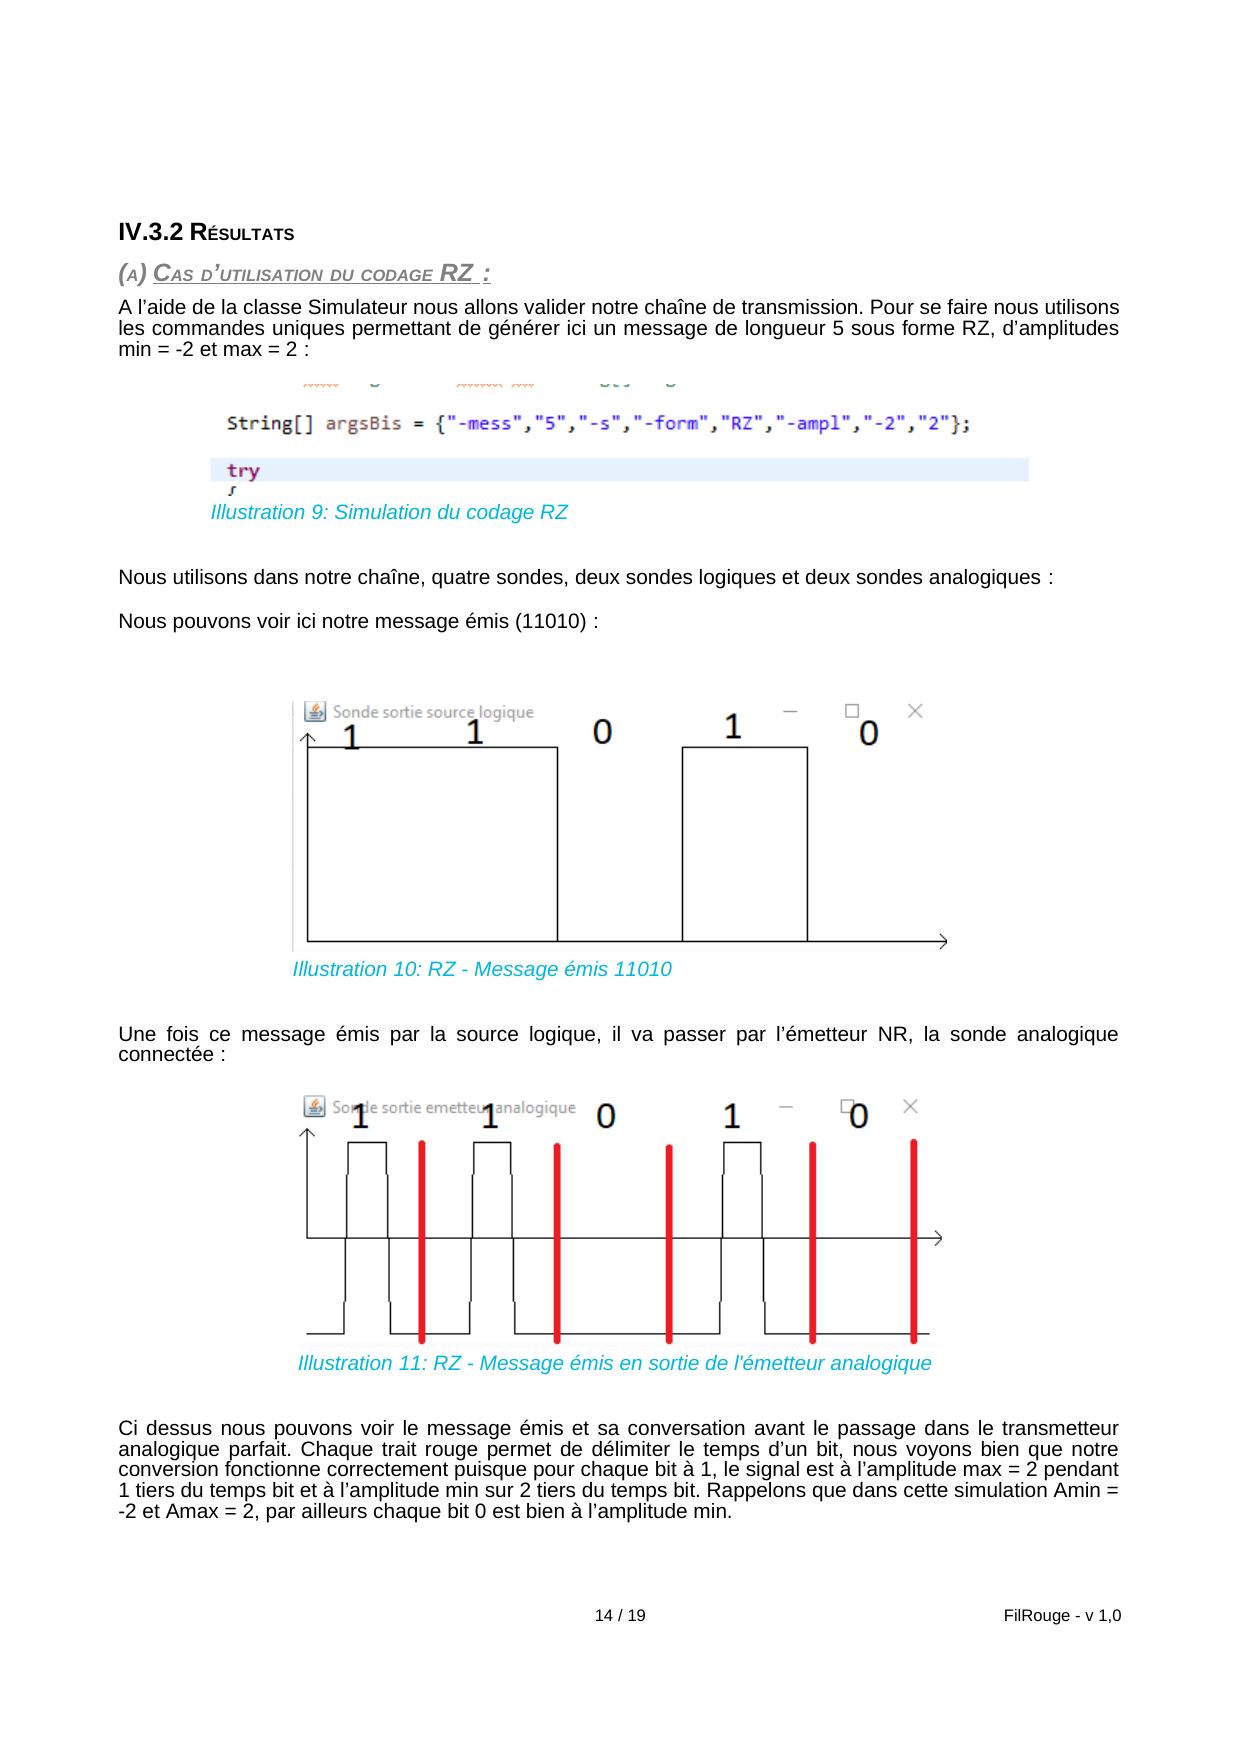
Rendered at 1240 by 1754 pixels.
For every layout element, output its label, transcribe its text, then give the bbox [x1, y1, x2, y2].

picture [292, 701, 947, 952]
text Illustration 9: Simulation du codage RZ [210, 496, 1029, 524]
text Illustration 10: RZ - Message émis 11010 [292, 952, 947, 980]
picture [297, 1090, 942, 1347]
text Illustration 11: RZ - Message émis en sortie de l'émetteur analogique [298, 1347, 942, 1375]
subtitle Cas d’utilisation du codage RZ : [118, 258, 1121, 286]
text Nous pouvons voir ici notre message émis (11010) : [118, 612, 1121, 633]
subtitle Résultats [118, 216, 1121, 245]
text A l’aide de la classe Simulateur nous allons valider notre chaîne de transmission. Pour se faire nous utilisons les commandes uniques permettant de générer ici un message de longueur 5 sous forme RZ, d’amplitudes min = -2 et max = 2 : [118, 298, 1121, 360]
picture [210, 384, 1029, 496]
text Nous utilisons dans notre chaîne, quatre sondes, deux sondes logiques et deux sondes analogiques : [118, 568, 1121, 588]
text Une fois ce message émis par la source logique, il va passer par l’émetteur NR, la sonde analogique connectée : [118, 1024, 1121, 1066]
text Ci dessus nous pouvons voir le message émis et sa conversation avant le passage dans le transmetteur analogique parfait. Chaque trait rouge permet de délimiter le temps d’un bit, nous voyons bien que notre conversion fonctionne correctement puisque pour chaque bit à 1, le signal est à l’amplitude max = 2 pendant 1 tiers du temps bit et à l’amplitude min sur 2 tiers du temps bit. Rappelons que dans cette simulation Amin = -2 et Amax = 2, par ailleurs chaque bit 0 est bien à l’amplitude min. [118, 1419, 1121, 1522]
